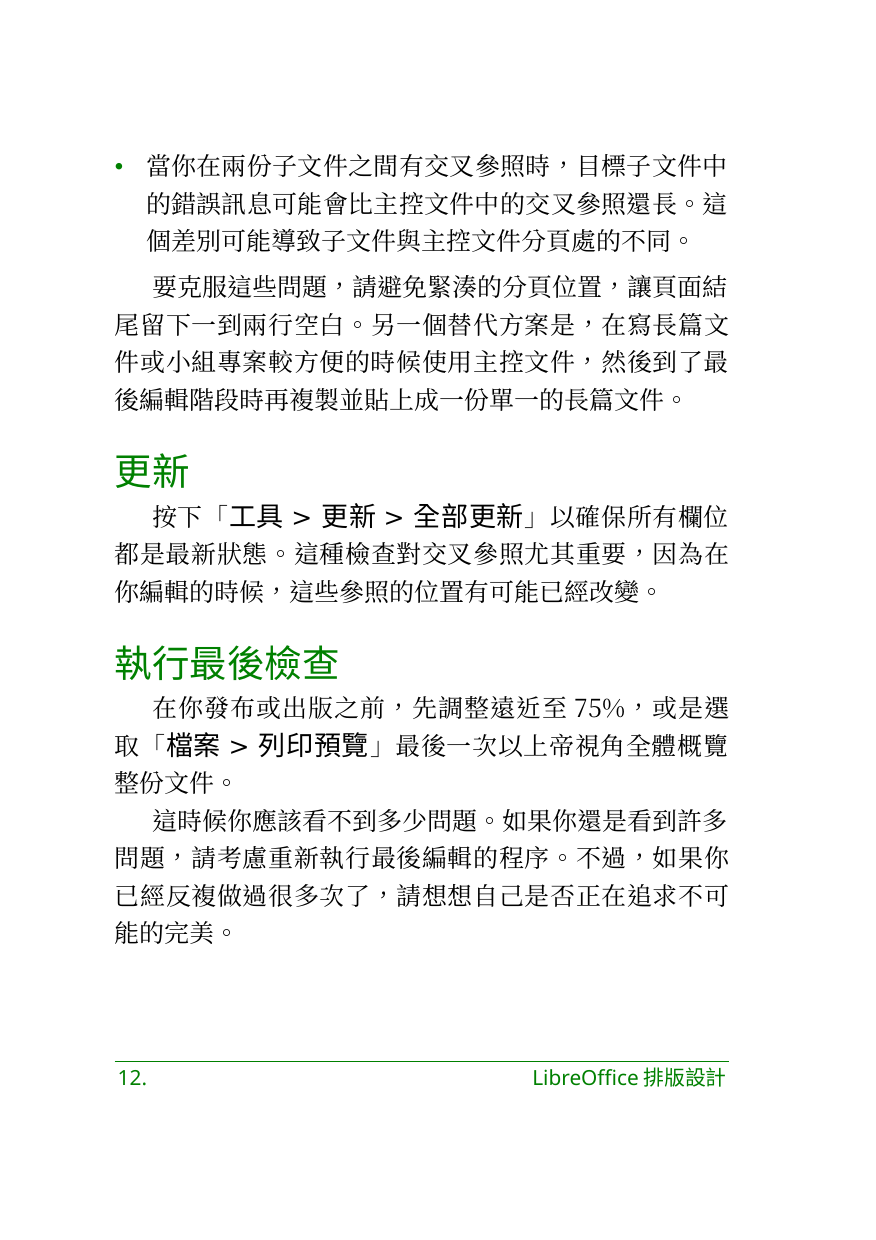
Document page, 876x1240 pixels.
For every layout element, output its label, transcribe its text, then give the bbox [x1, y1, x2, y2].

subtitle 更新 [114, 442, 729, 496]
text 這時候你應該看不到多少問題。如果你還是看到許多問題，請考慮重新執行最後編輯的程序。不過，如果你已經反複做過很多次了，請想想自己是否正在追求不可能的完美。 [114, 800, 729, 950]
text 在你發布或出版之前，先調整遠近至75%，或是選取「檔案 > 列印預覽」最後一次以上帝視角全體概覽整份文件。 [114, 688, 729, 800]
text 按下「工具 > 更新 > 全部更新」以確保所有欄位都是最新狀態。這種檢查對交叉參照尤其重要，因為在你編輯的時候，這些參照的位置有可能已經改變。 [114, 496, 729, 608]
list 當你在兩份子文件之間有交叉參照時，目標子文件中的錯誤訊息可能會比主控文件中的交叉參照還長。這個差別可能導致子文件與主控文件分頁處的不同。 [114, 146, 729, 258]
subtitle 執行最後檢查 [114, 633, 729, 688]
text 要克服這些問題，請避免緊湊的分頁位置，讓頁面結尾留下一到兩行空白。另一個替代方案是，在寫長篇文件或小組專案較方便的時候使用主控文件，然後到了最後編輯階段時再複製並貼上成一份單一的長篇文件。 [114, 267, 729, 417]
